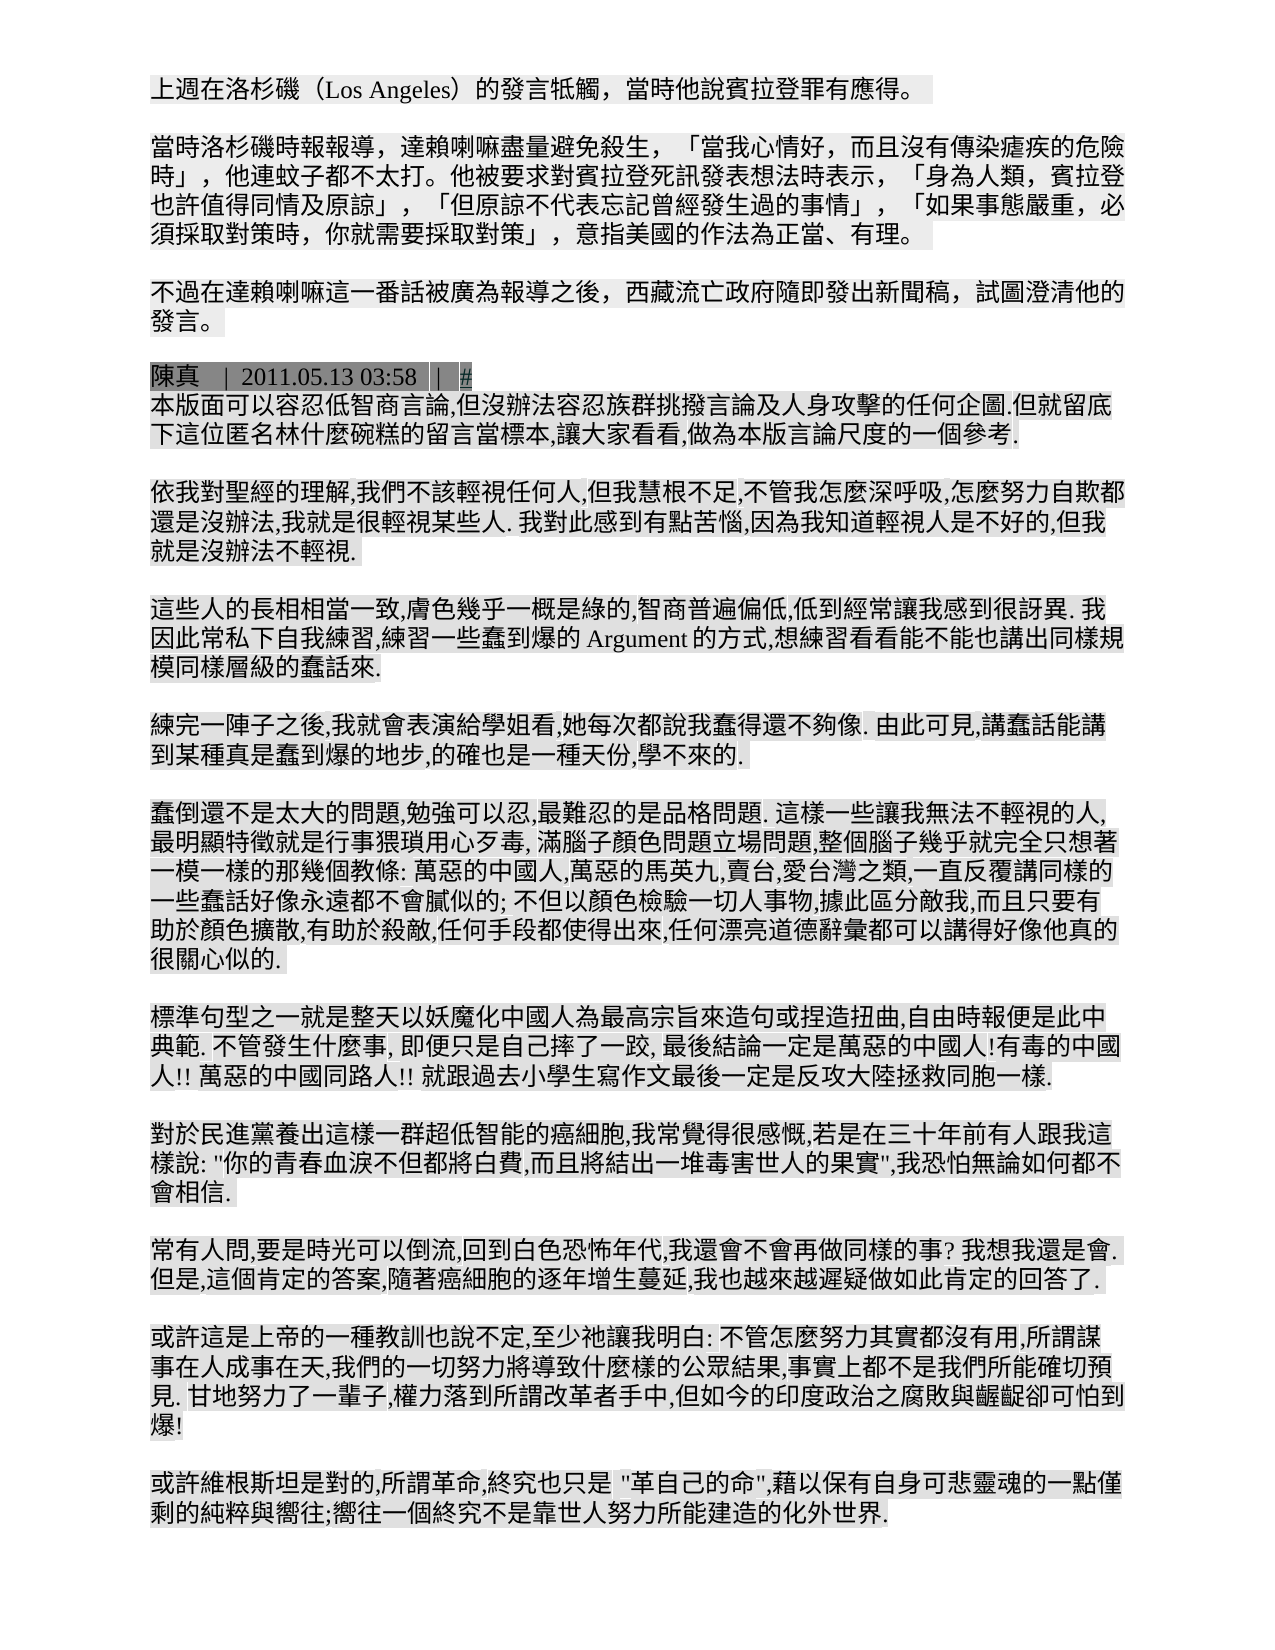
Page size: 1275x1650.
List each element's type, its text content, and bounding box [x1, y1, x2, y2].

text 上週在洛杉磯（Los Angeles）的發言牴觸，當時他說賓拉登罪有應得。 當時洛杉磯時報報導，達賴喇嘛盡量避免殺生，「當我心情好，而且沒有傳染瘧疾的危險時」，他連蚊子都不太打。他被要求對賓拉登死訊發表想法時表示，「身為人類，賓拉登也許值得同情及原諒」，「但原諒不代表忘記曾經發生過的事情」，「如果事態嚴重，必須採取對策時，你就需要採取對策」，意指美國的作法為正當、有理。 不過在達賴喇嘛這一番話被廣為報導之後，西藏流亡政府隨即發出新聞稿，試圖澄清他的發言。 [150, 75, 1125, 337]
text 陳真 | 2011.05.13 03:58 | # [150, 362, 1125, 391]
text 本版面可以容忍低智商言論,但沒辦法容忍族群挑撥言論及人身攻擊的任何企圖.但就留底下這位匿名林什麼碗糕的留言當標本,讓大家看看,做為本版言論尺度的一個參考. 依我對聖經的理解,我們不該輕視任何人,但我慧根不足,不管我怎麼深呼吸,怎麼努力自欺都還是沒辦法,我就是很輕視某些人. 我對此感到有點苦惱,因為我知道輕視人是不好的,但我就是沒辦法不輕視. 這些人的長相相當一致,膚色幾乎一概是綠的,智商普遍偏低,低到經常讓我感到很訝異. 我因此常私下自我練習,練習一些蠢到爆的Argument的方式,想練習看看能不能也講出同樣規模同樣層級的蠢話來. 練完一陣子之後,我就會表演給學姐看,她每次都說我蠢得還不夠像. 由此可見,講蠢話能講到某種真是蠢到爆的地步,的確也是一種天份,學不來的. 蠢倒還不是太大的問題,勉強可以忍,最難忍的是品格問題. 這樣一些讓我無法不輕視的人,最明顯特徵就是行事猥瑣用心歹毒, 滿腦子顏色問題立場問題,整個腦子幾乎就完全只想著一模一樣的那幾個教條: 萬惡的中國人,萬惡的馬英九,賣台,愛台灣之類,一直反覆講同樣的一些蠢話好像永遠都不會膩似的; 不但以顏色檢驗一切人事物,據此區分敵我,而且只要有助於顏色擴散,有助於殺敵,任何手段都使得出來,任何漂亮道德辭彙都可以講得好像他真的很關心似的. 標準句型之一就是整天以妖魔化中國人為最高宗旨來造句或捏造扭曲,自由時報便是此中典範. 不管發生什麼事, 即便只是自己摔了一跤, 最後結論一定是萬惡的中國人!有毒的中國人!! 萬惡的中國同路人!! 就跟過去小學生寫作文最後一定是反攻大陸拯救同胞一樣. 對於民進黨養出這樣一群超低智能的癌細胞,我常覺得很感慨,若是在三十年前有人跟我這樣說: "你的青春血淚不但都將白費,而且將結出一堆毒害世人的果實",我恐怕無論如何都不會相信. 常有人問,要是時光可以倒流,回到白色恐怖年代,我還會不會再做同樣的事? 我想我還是會. 但是,這個肯定的答案,隨著癌細胞的逐年增生蔓延,我也越來越遲疑做如此肯定的回答了. 或許這是上帝的一種教訓也說不定,至少祂讓我明白: 不管怎麼努力其實都沒有用,所謂謀事在人成事在天,我們的一切努力將導致什麼樣的公眾結果,事實上都不是我們所能確切預見. 甘地努力了一輩子,權力落到所謂改革者手中,但如今的印度政治之腐敗與齷齪卻可怕到爆! 或許維根斯坦是對的,所謂革命,終究也只是 "革自己的命",藉以保有自身可悲靈魂的一點僅剩的純粹與嚮往;嚮往一個終究不是靠世人努力所能建造的化外世界. [150, 391, 1125, 1528]
